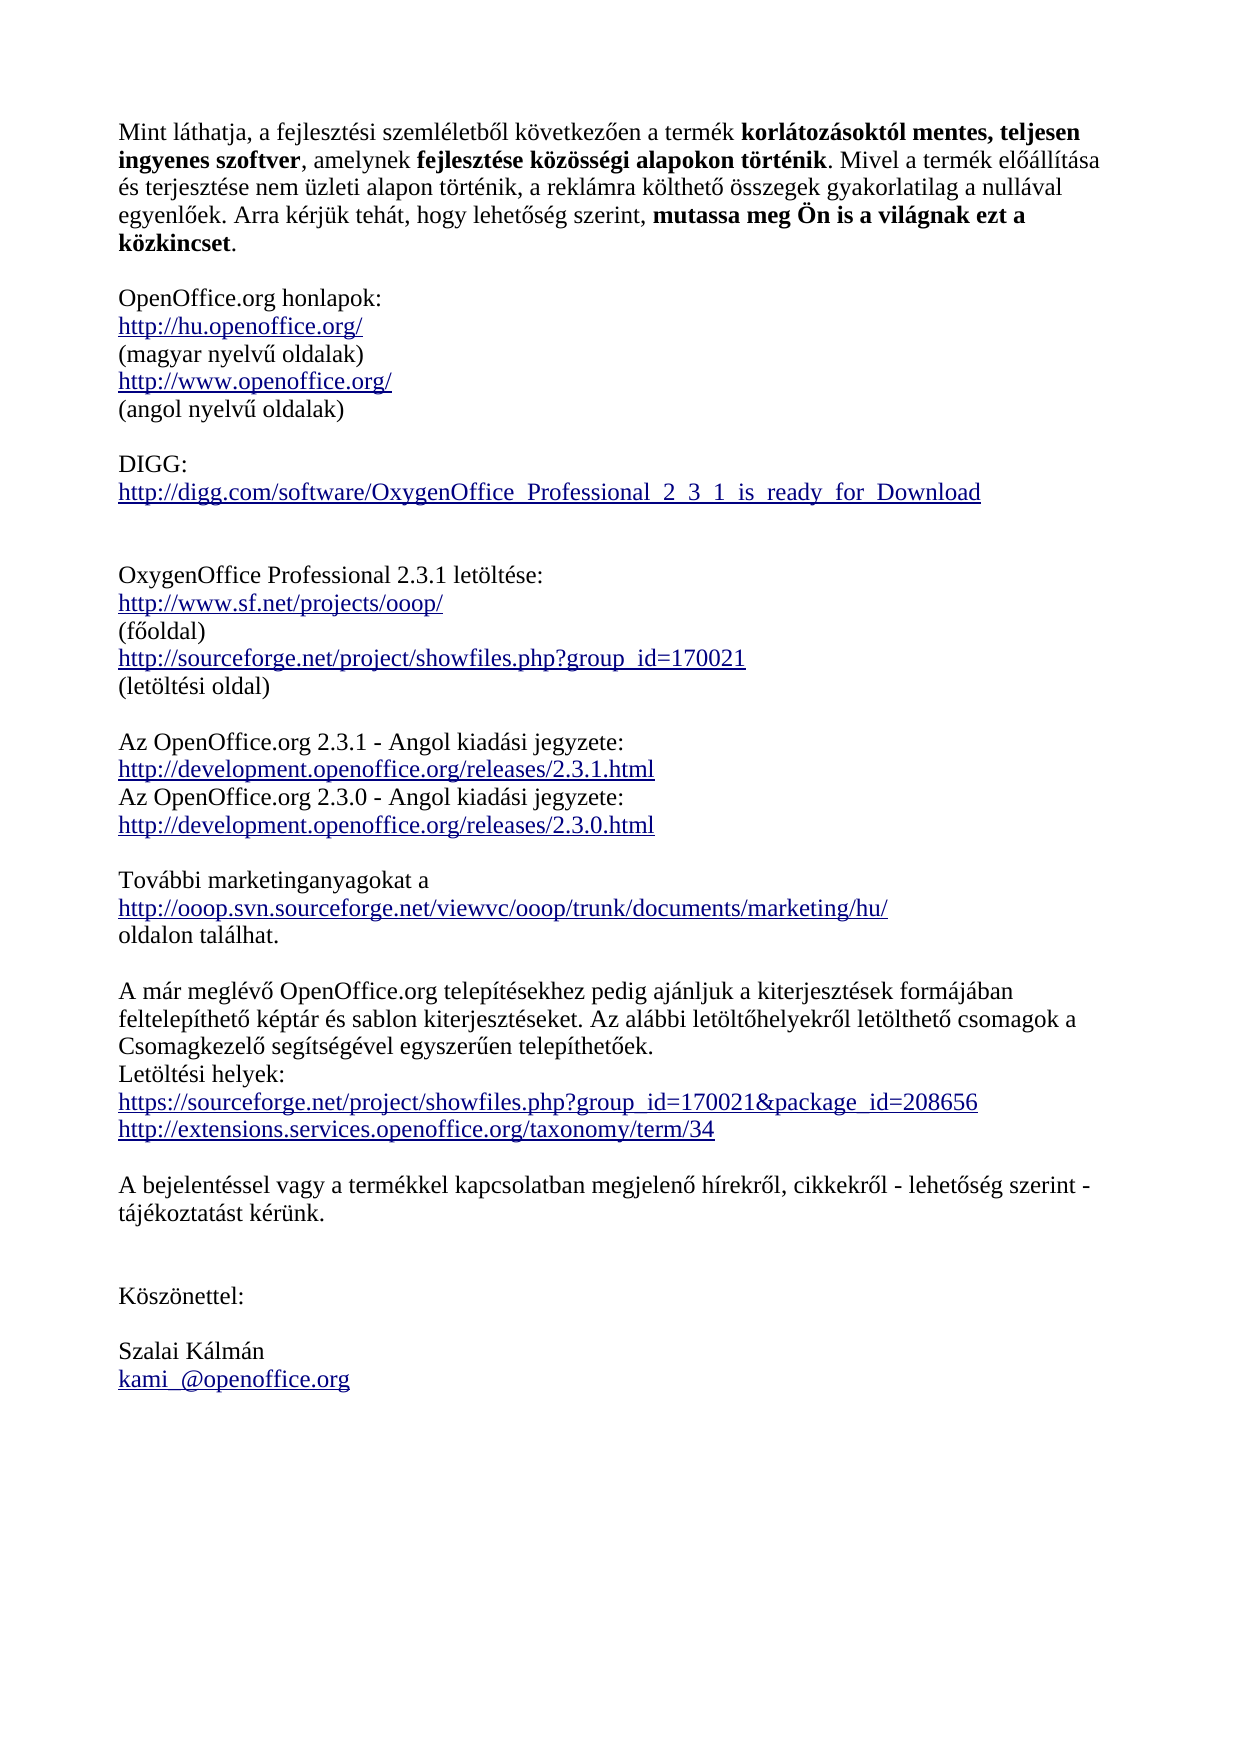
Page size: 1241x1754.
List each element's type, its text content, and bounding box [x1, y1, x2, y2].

text Köszönettel: [118, 1282, 1122, 1309]
text Az OpenOffice.org 2.3.0 - Angol kiadási jegyzete: http://development.openoffice.org/releases/2.3.0.html [118, 783, 1122, 838]
text DIGG: [118, 451, 1122, 478]
text További marketinganyagokat a http://ooop.svn.sourceforge.net/viewvc/ooop/trunk/documents/marketing/hu/ [118, 838, 1122, 922]
text A már meglévő OpenOffice.org telepítésekhez pedig ajánljuk a kiterjesztések formájában feltelepíthető képtár és sablon kiterjesztéseket. Az alábbi letöltőhelyekről letölthető csomagok a Csomagkezelő segítségével egyszerűen telepíthetőek. [118, 977, 1122, 1060]
text (magyar nyelvű oldalak) [118, 340, 1122, 367]
text Letöltési helyek: [118, 1060, 1122, 1088]
text http://sourceforge.net/project/showfiles.php?group_id=170021 [118, 644, 1122, 672]
text OpenOffice.org honlapok: http://hu.openoffice.org/ [118, 284, 1122, 340]
text http://digg.com/software/OxygenOffice_Professional_2_3_1_is_ready_for_Download OxygenOffice Professional 2.3.1 letöltése: http://www.sf.net/projects/ooop/ [118, 478, 1122, 617]
text http://www.openoffice.org/ [118, 367, 1122, 395]
text http://extensions.services.openoffice.org/taxonomy/term/34 [118, 1116, 1122, 1143]
text (főoldal) [118, 617, 1122, 644]
text Szalai Kálmán [118, 1337, 1122, 1365]
text (letöltési oldal) [118, 672, 1122, 700]
text (angol nyelvű oldalak) [118, 395, 1122, 423]
text Mint láthatja, a fejlesztési szemléletből következően a termék korlátozásoktól mentes, teljesen ingyenes szoftver, amelynek fejlesztése közösségi alapokon történik. Mivel a termék előállítása és terjesztése nem üzleti alapon történik, a reklámra költhető összegek gyakorlatilag a nullával egyenlőek. Arra kérjük tehát, hogy lehetőség szerint, mutassa meg Ön is a világnak ezt a közkincset. [118, 118, 1122, 257]
text kami_@openoffice.org [118, 1365, 1122, 1393]
text A bejelentéssel vagy a termékkel kapcsolatban megjelenő hírekről, cikkekről - lehetőség szerint - tájékoztatást kérünk. [118, 1143, 1122, 1282]
text Az OpenOffice.org 2.3.1 - Angol kiadási jegyzete: http://development.openoffice.org/releases/2.3.1.html [118, 700, 1122, 783]
text https://sourceforge.net/project/showfiles.php?group_id=170021&package_id=208656 [118, 1088, 1122, 1116]
text oldalon találhat. [118, 922, 1122, 977]
